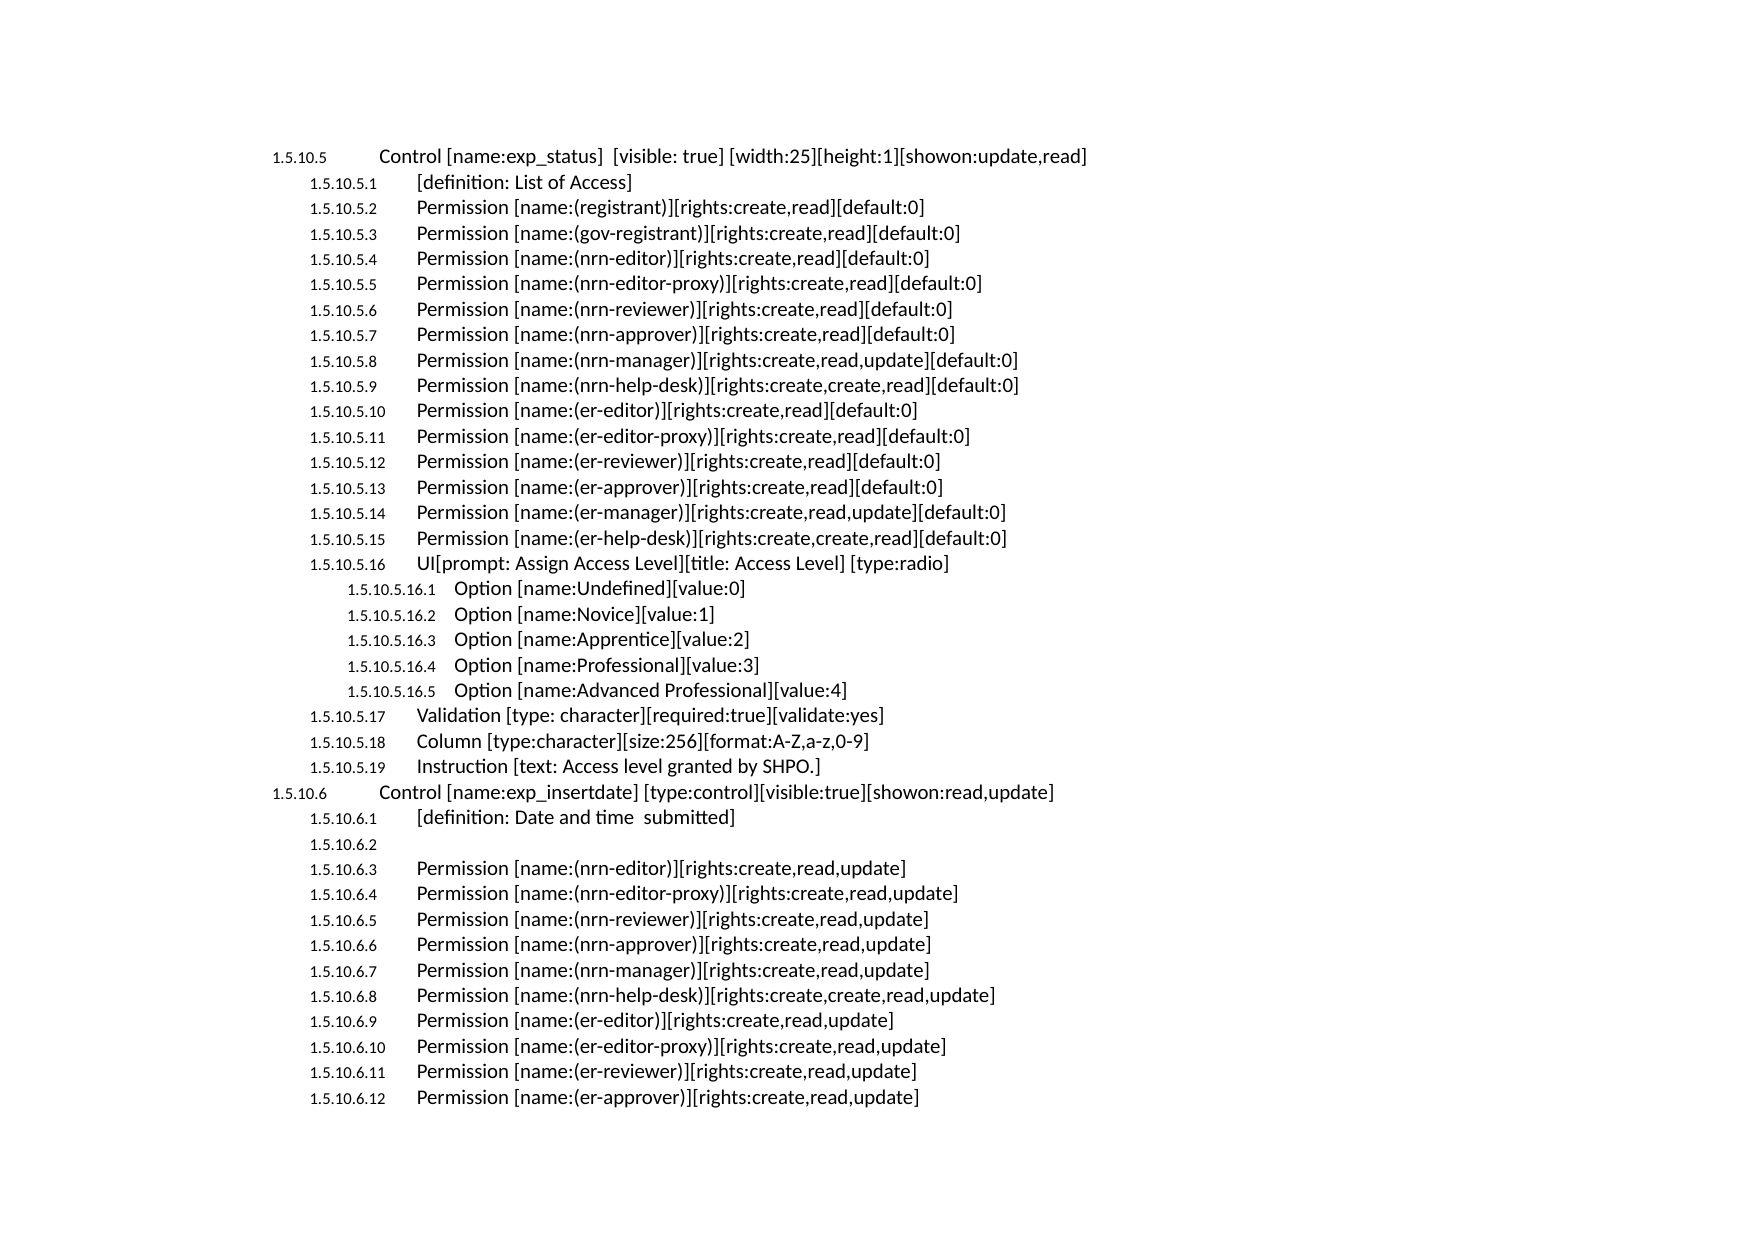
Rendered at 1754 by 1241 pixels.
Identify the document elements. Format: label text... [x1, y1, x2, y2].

list Permission [name:(er-editor)][rights:create,read][default:0] [306, 398, 1636, 423]
list Permission [name:(er-reviewer)][rights:create,read][default:0] [306, 448, 1636, 474]
list Control [name:exp_status] [visible: true] [width:25][height:1][showon:update,read] [268, 143, 1636, 169]
list Permission [name:(nrn-editor-proxy)][rights:create,read][default:0] [306, 271, 1636, 296]
list Permission [name:(nrn-reviewer)][rights:create,read,update] [306, 906, 1636, 931]
list Option [name:Undefined][value:0] [343, 576, 1636, 601]
list [definition: List of Access] [306, 169, 1636, 194]
list Permission [name:(nrn-approver)][rights:create,read,update] [306, 931, 1636, 957]
list Permission [name:(nrn-help-desk)][rights:create,create,read][default:0] [306, 372, 1636, 398]
list Validation [type: character][required:true][validate:yes] [306, 703, 1636, 728]
list Instruction [text: Access level granted by SHPO.] [306, 753, 1636, 779]
list Option [name:Professional][value:3] [343, 652, 1636, 677]
list Control [name:exp_insertdate] [type:control][visible:true][showon:read,update] [268, 779, 1636, 804]
list Permission [name:(nrn-approver)][rights:create,read][default:0] [306, 321, 1636, 347]
list Permission [name:(registrant)][rights:create,read][default:0] [306, 194, 1636, 220]
list Permission [name:(er-reviewer)][rights:create,read,update] [306, 1058, 1636, 1084]
list Column [type:character][size:256][format:A-Z,a-z,0-9] [306, 728, 1636, 753]
list Permission [name:(nrn-help-desk)][rights:create,create,read,update] [306, 982, 1636, 1008]
list Permission [name:(nrn-reviewer)][rights:create,read][default:0] [306, 296, 1636, 321]
list Permission [name:(er-approver)][rights:create,read][default:0] [306, 474, 1636, 499]
list Permission [name:(er-approver)][rights:create,read,update] [306, 1084, 1636, 1109]
list Permission [name:(er-editor-proxy)][rights:create,read][default:0] [306, 423, 1636, 448]
list Option [name:Advanced Professional][value:4] [343, 677, 1636, 703]
list Option [name:Novice][value:1] [343, 601, 1636, 626]
list Permission [name:(nrn-editor)][rights:create,read,update] [306, 855, 1636, 881]
list Permission [name:(nrn-editor-proxy)][rights:create,read,update] [306, 881, 1636, 906]
list Permission [name:(nrn-editor)][rights:create,read][default:0] [306, 245, 1636, 271]
list Permission [name:(er-manager)][rights:create,read,update][default:0] [306, 499, 1636, 525]
list [definition: Date and time submitted] [306, 804, 1636, 830]
list Permission [name:(nrn-manager)][rights:create,read,update] [306, 957, 1636, 982]
list Permission [name:(gov-registrant)][rights:create,read][default:0] [306, 220, 1636, 245]
list Permission [name:(er-editor-proxy)][rights:create,read,update] [306, 1033, 1636, 1058]
list Permission [name:(er-help-desk)][rights:create,create,read][default:0] [306, 525, 1636, 550]
list UI[prompt: Assign Access Level][title: Access Level] [type:radio] [306, 550, 1636, 576]
list Permission [name:(er-editor)][rights:create,read,update] [306, 1008, 1636, 1033]
list Permission [name:(nrn-manager)][rights:create,read,update][default:0] [306, 347, 1636, 372]
list Option [name:Apprentice][value:2] [343, 626, 1636, 652]
